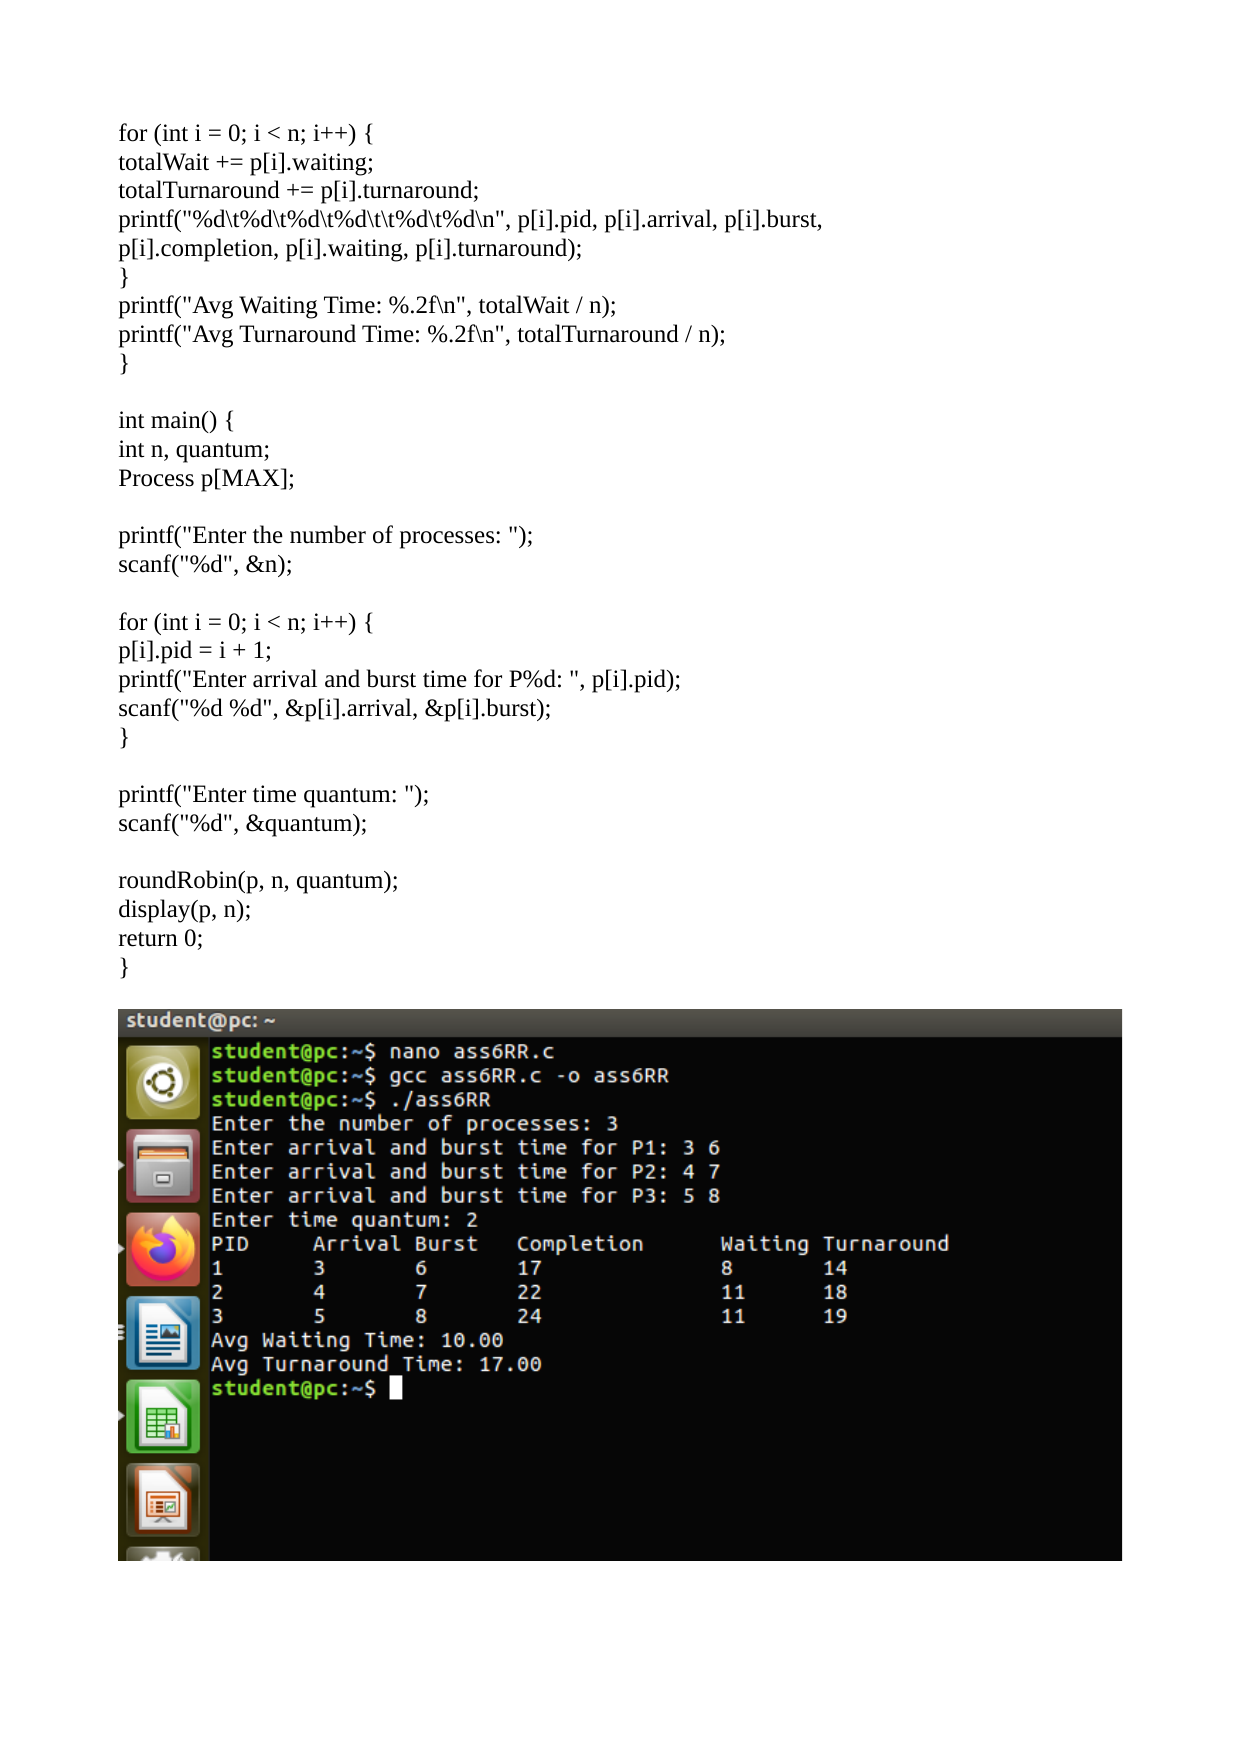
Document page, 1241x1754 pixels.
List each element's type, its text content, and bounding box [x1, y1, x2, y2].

text p[i].pid = i + 1; [118, 636, 1122, 664]
text printf("Avg Waiting Time: %.2f\n", totalWait / n); [118, 291, 1122, 319]
text for (int i = 0; i < n; i++) { [118, 118, 1122, 147]
picture [118, 1009, 1123, 1561]
text scanf("%d", &n); [118, 549, 1122, 578]
text } [118, 722, 1122, 751]
text Process p[MAX]; [118, 463, 1122, 492]
text } [118, 952, 1122, 981]
text printf("Avg Turnaround Time: %.2f\n", totalTurnaround / n); [118, 319, 1122, 348]
text totalTurnaround += p[i].turnaround; [118, 176, 1122, 204]
text int main() { [118, 406, 1122, 434]
text for (int i = 0; i < n; i++) { [118, 607, 1122, 636]
text printf("Enter arrival and burst time for P%d: ", p[i].pid); [118, 664, 1122, 693]
text } [118, 262, 1122, 291]
text roundRobin(p, n, quantum); [118, 866, 1122, 894]
text return 0; [118, 923, 1122, 952]
text printf("Enter time quantum: "); [118, 779, 1122, 808]
text scanf("%d %d", &p[i].arrival, &p[i].burst); [118, 693, 1122, 722]
text scanf("%d", &quantum); [118, 808, 1122, 837]
text totalWait += p[i].waiting; [118, 147, 1122, 176]
text display(p, n); [118, 894, 1122, 923]
text printf("%d\t%d\t%d\t%d\t\t%d\t%d\n", p[i].pid, p[i].arrival, p[i].burst, [118, 204, 1122, 233]
text printf("Enter the number of processes: "); [118, 521, 1122, 549]
text } [118, 348, 1122, 377]
text int n, quantum; [118, 434, 1122, 463]
text p[i].completion, p[i].waiting, p[i].turnaround); [118, 233, 1122, 262]
